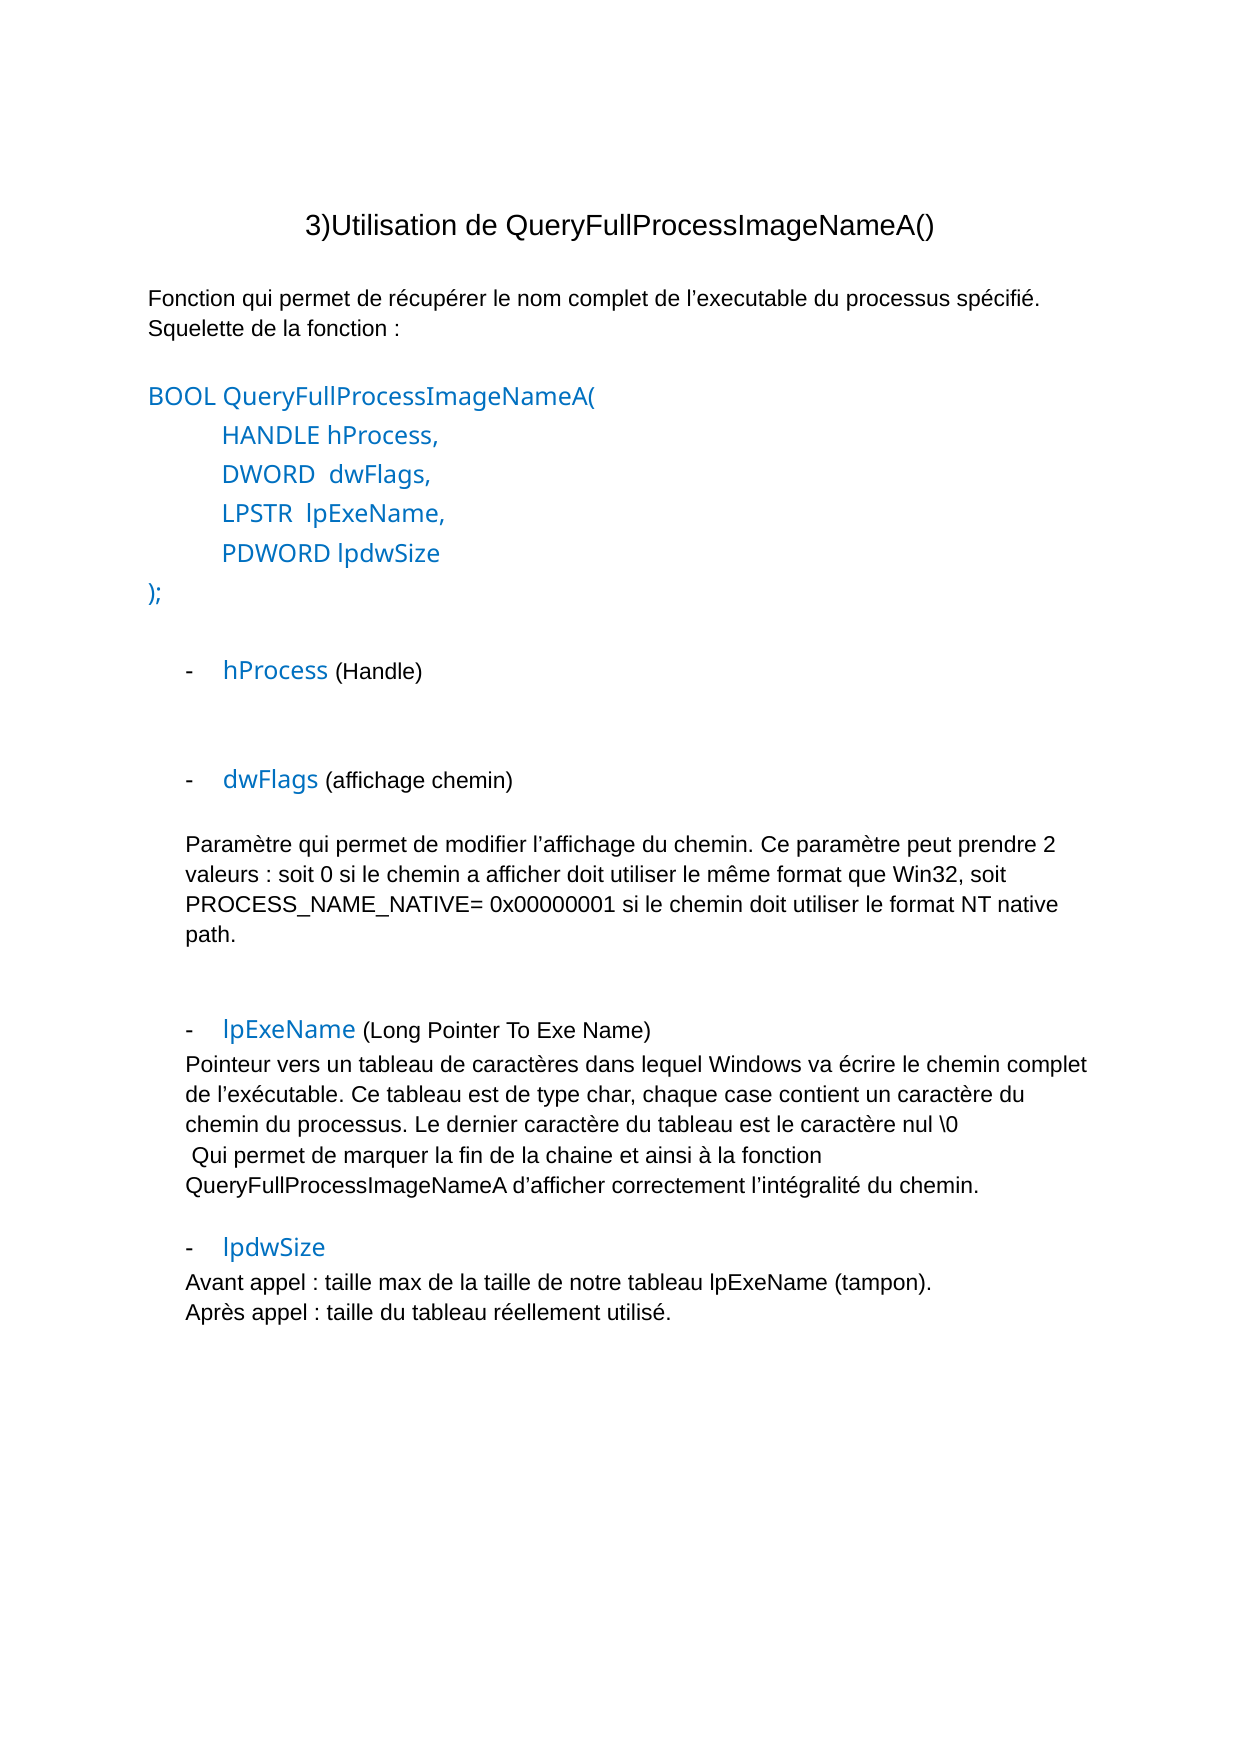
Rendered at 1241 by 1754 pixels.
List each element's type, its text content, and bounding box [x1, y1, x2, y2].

text HANDLE hProcess, [148, 418, 1093, 452]
text DWORD dwFlags, [148, 457, 1093, 491]
text ); [148, 574, 1093, 608]
list lpExeName (Long Pointer To Exe Name) [185, 1012, 1093, 1046]
text Avant appel : taille max de la taille de notre tableau lpExeName (tampon). [185, 1269, 1093, 1295]
text PDWORD lpdwSize [148, 535, 1093, 569]
text LPSTR lpExeName, [148, 496, 1093, 530]
text Pointeur vers un tableau de caractères dans lequel Windows va écrire le chemin complet de l’exécutable. Ce tableau est de type char, chaque case contient un caractère du chemin du processus. Le dernier caractère du tableau est le caractère nul \0 [185, 1051, 1093, 1138]
list dwFlags (affichage chemin) [185, 761, 1093, 795]
text Paramètre qui permet de modifier l’affichage du chemin. Ce paramètre peut prendre 2 valeurs : soit 0 si le chemin a afficher doit utiliser le même format que Win32, soit PROCESS_NAME_NATIVE= 0x00000001 si le chemin doit utiliser le format NT native path. [185, 831, 1093, 948]
text Fonction qui permet de récupérer le nom complet de l’executable du processus spécifié. [148, 285, 1093, 311]
text 3)Utilisation de QueryFullProcessImageNameA() [148, 208, 1093, 242]
text Après appel : taille du tableau réellement utilisé. [185, 1299, 1093, 1325]
list hProcess (Handle) [185, 653, 1093, 687]
text BOOL QueryFullProcessImageNameA( [148, 378, 1093, 413]
text Squelette de la fonction : [148, 315, 1093, 342]
text Qui permet de marquer la fin de la chaine et ainsi à la fonction QueryFullProcessImageNameA d’afficher correctement l’intégralité du chemin. [185, 1142, 1093, 1198]
list lpdwSize [185, 1229, 1093, 1264]
